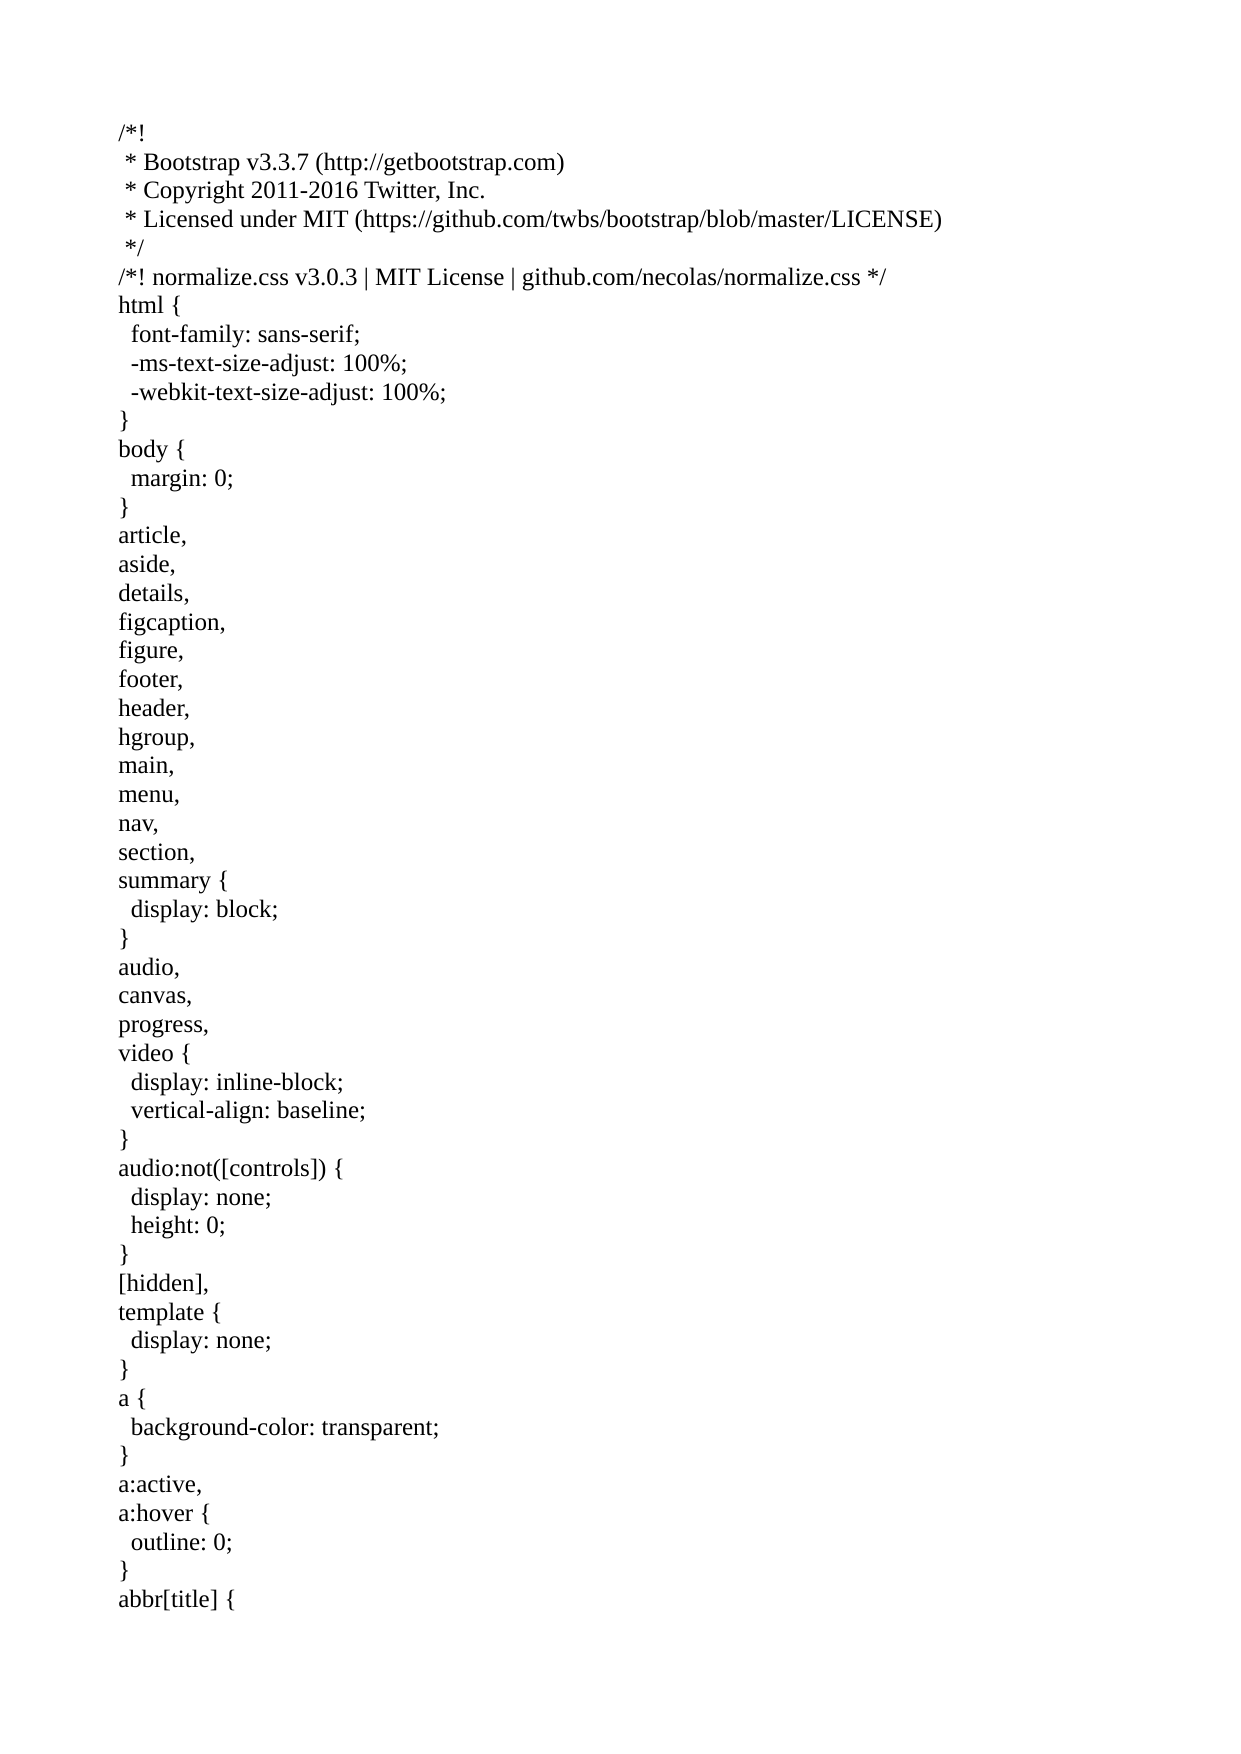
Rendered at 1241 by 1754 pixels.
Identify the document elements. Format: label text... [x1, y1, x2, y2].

text section, [118, 837, 1122, 866]
text } [118, 1556, 1122, 1584]
text background-color: transparent; [118, 1412, 1122, 1441]
text * Bootstrap v3.3.7 (http://getbootstrap.com) [118, 147, 1122, 176]
text vertical-align: baseline; [118, 1096, 1122, 1124]
text aside, [118, 549, 1122, 578]
text figcaption, [118, 607, 1122, 636]
text -ms-text-size-adjust: 100%; [118, 348, 1122, 377]
text } [118, 492, 1122, 521]
text html { [118, 291, 1122, 319]
text article, [118, 521, 1122, 549]
text } [118, 1124, 1122, 1153]
text progress, [118, 1009, 1122, 1038]
text display: inline-block; [118, 1067, 1122, 1096]
text hgroup, [118, 722, 1122, 751]
text body { [118, 434, 1122, 463]
text a { [118, 1383, 1122, 1412]
text font-family: sans-serif; [118, 319, 1122, 348]
text margin: 0; [118, 463, 1122, 492]
text main, [118, 751, 1122, 779]
text video { [118, 1038, 1122, 1067]
text a:active, [118, 1469, 1122, 1498]
text nav, [118, 808, 1122, 837]
text footer, [118, 664, 1122, 693]
text display: none; [118, 1182, 1122, 1211]
text [hidden], [118, 1268, 1122, 1297]
text a:hover { [118, 1498, 1122, 1527]
text /*! normalize.css v3.0.3 | MIT License | github.com/necolas/normalize.css */ [118, 262, 1122, 291]
text template { [118, 1297, 1122, 1326]
text */ [118, 233, 1122, 262]
text outline: 0; [118, 1527, 1122, 1556]
text audio:not([controls]) { [118, 1153, 1122, 1182]
text /*! [118, 118, 1122, 147]
text height: 0; [118, 1211, 1122, 1239]
text } [118, 1354, 1122, 1383]
text display: block; [118, 894, 1122, 923]
text menu, [118, 779, 1122, 808]
text canvas, [118, 981, 1122, 1009]
text * Copyright 2011-2016 Twitter, Inc. [118, 176, 1122, 204]
text abbr[title] { [118, 1584, 1122, 1613]
text display: none; [118, 1326, 1122, 1354]
text } [118, 1239, 1122, 1268]
text } [118, 923, 1122, 952]
text audio, [118, 952, 1122, 981]
text summary { [118, 866, 1122, 894]
text } [118, 1441, 1122, 1469]
text header, [118, 693, 1122, 722]
text figure, [118, 636, 1122, 664]
text -webkit-text-size-adjust: 100%; [118, 377, 1122, 406]
text details, [118, 578, 1122, 607]
text * Licensed under MIT (https://github.com/twbs/bootstrap/blob/master/LICENSE) [118, 204, 1122, 233]
text } [118, 406, 1122, 434]
